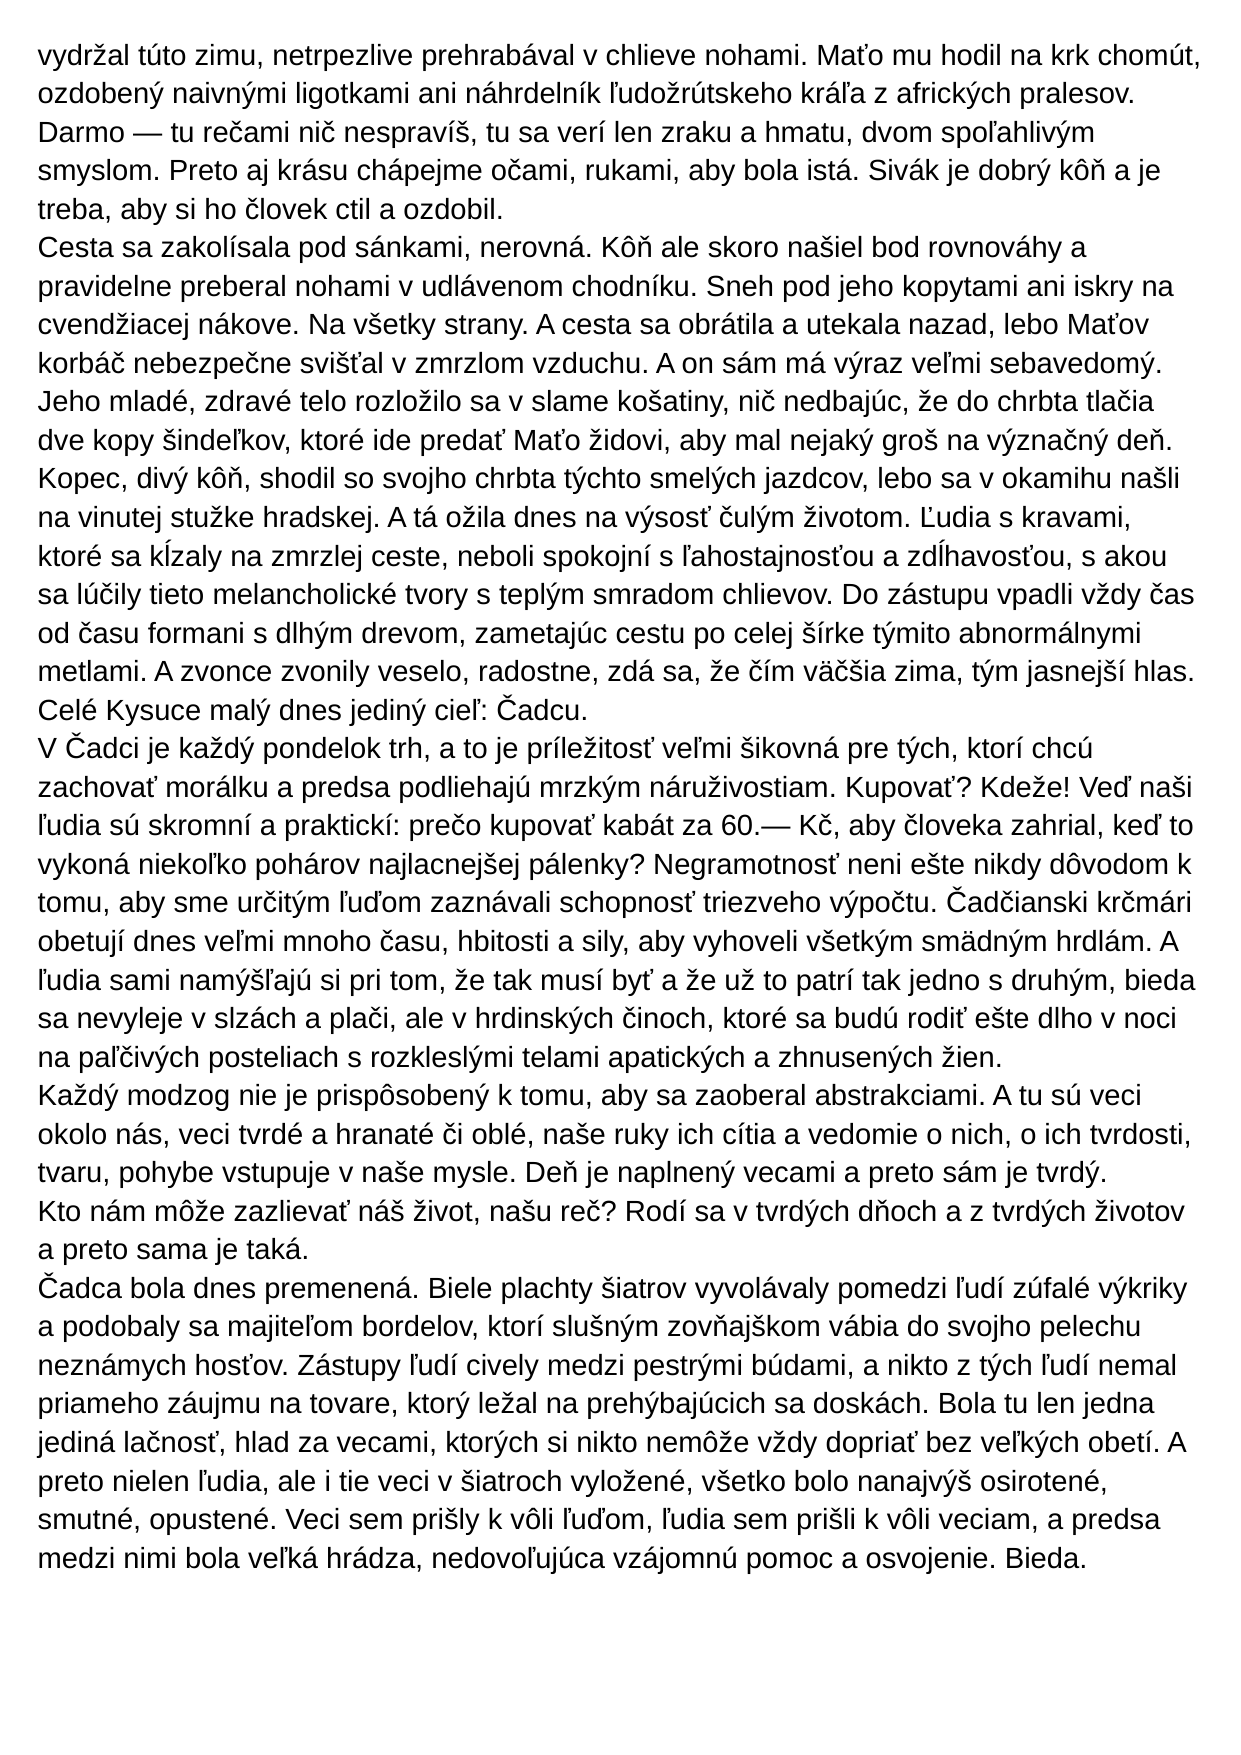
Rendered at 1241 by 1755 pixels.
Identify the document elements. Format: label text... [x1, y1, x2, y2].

text Celé Kysuce malý dnes jediný cieľ: Čadcu. [37, 693, 1203, 726]
text Čadca bola dnes premenená. Biele plachty šiatrov vyvolávaly pomedzi ľudí zúfalé výkriky a podobaly sa majiteľom bordelov, ktorí slušným zovňajškom vábia do svojho pelechu neznámych hosťov. Zástupy ľudí cively medzi pestrými búdami, a nikto z tých ľudí nemal priameho záujmu na tovare, ktorý ležal na prehýbajúcich sa doskách. Bola tu len jedna jediná lačnosť, hlad za vecami, ktorých si nikto nemôže vždy dopriať bez veľkých obetí. A preto nielen ľudia, ale i tie veci v šiatroch vyložené, všetko bolo nanajvýš osirotené, smutné, opustené. Veci sem prišly k vôli ľuďom, ľudia sem prišli k vôli veciam, a predsa medzi nimi bola veľká hrádza, nedovoľujúca vzájomnú pomoc a osvojenie. Bieda. [37, 1271, 1203, 1574]
text Cesta sa zakolísala pod sánkami, nerovná. Kôň ale skoro našiel bod rovnováhy a pravidelne preberal nohami v udlávenom chodníku. Sneh pod jeho kopytami ani iskry na cvendžiacej nákove. Na všetky strany. A cesta sa obrátila a utekala nazad, lebo Maťov korbáč nebezpečne svišťal v zmrzlom vzduchu. A on sám má výraz veľmi sebavedomý. Jeho mladé, zdravé telo rozložilo sa v slame košatiny, nič nedbajúc, že do chrbta tlačia dve kopy šindeľkov, ktoré ide predať Maťo židovi, aby mal nejaký groš na význačný deň. [37, 230, 1203, 456]
text Kto nám môže zazlievať náš život, našu reč? Rodí sa v tvrdých dňoch a z tvrdých životov a preto sama je taká. [37, 1194, 1203, 1266]
text Kopec, divý kôň, shodil so svojho chrbta týchto smelých jazdcov, lebo sa v okamihu našli na vinutej stužke hradskej. A tá ožila dnes na výsosť čulým životom. Ľudia s kravami, ktoré sa kĺzaly na zmrzlej ceste, neboli spokojní s ľahostajnosťou a zdĺhavosťou, s akou sa lúčily tieto melancholické tvory s teplým smradom chlievov. Do zástupu vpadli vždy čas od času formani s dlhým drevom, zametajúc cestu po celej šírke týmito abnormálnymi metlami. A zvonce zvonily veselo, radostne, zdá sa, že čím väčšia zima, tým jasnejší hlas. [37, 461, 1203, 688]
text V Čadci je každý pondelok trh, a to je príležitosť veľmi šikovná pre tých, ktorí chcú zachovať morálku a predsa podliehajú mrzkým náruživostiam. Kupovať? Kdeže! Veď naši ľudia sú skromní a praktickí: prečo kupovať kabát za 60.— Kč, aby človeka zahrial, keď to vykoná niekoľko pohárov najlacnejšej pálenky? Negramotnosť neni ešte nikdy dôvodom k tomu, aby sme určitým ľuďom zaznávali schopnosť triezveho výpočtu. Čadčianski krčmári obetují dnes veľmi mnoho času, hbitosti a sily, aby vyhoveli všetkým smädným hrdlám. A ľudia sami namýšľajú si pri tom, že tak musí byť a že už to patrí tak jedno s druhým, bieda sa nevyleje v slzách a plači, ale v hrdinských činoch, ktoré sa budú rodiť ešte dlho v noci na paľčivých posteliach s rozkleslými telami apatických a zhnusených žien. [37, 731, 1203, 1073]
text vydržal túto zimu, netrpezlive prehrabával v chlieve nohami. Maťo mu hodil na krk chomút, ozdobený naivnými ligotkami ani náhrdelník ľudožrútskeho kráľa z afrických pralesov. Darmo — tu rečami nič nespravíš, tu sa verí len zraku a hmatu, dvom spoľahlivým smyslom. Preto aj krásu chápejme očami, rukami, aby bola istá. Sivák je dobrý kôň a je treba, aby si ho človek ctil a ozdobil. [37, 37, 1203, 225]
text Každý modzog nie je prispôsobený k tomu, aby sa zaoberal abstrakciami. A tu sú veci okolo nás, veci tvrdé a hranaté či oblé, naše ruky ich cítia a vedomie o nich, o ich tvrdosti, tvaru, pohybe vstupuje v naše mysle. Deň je naplnený vecami a preto sám je tvrdý. [37, 1078, 1203, 1189]
